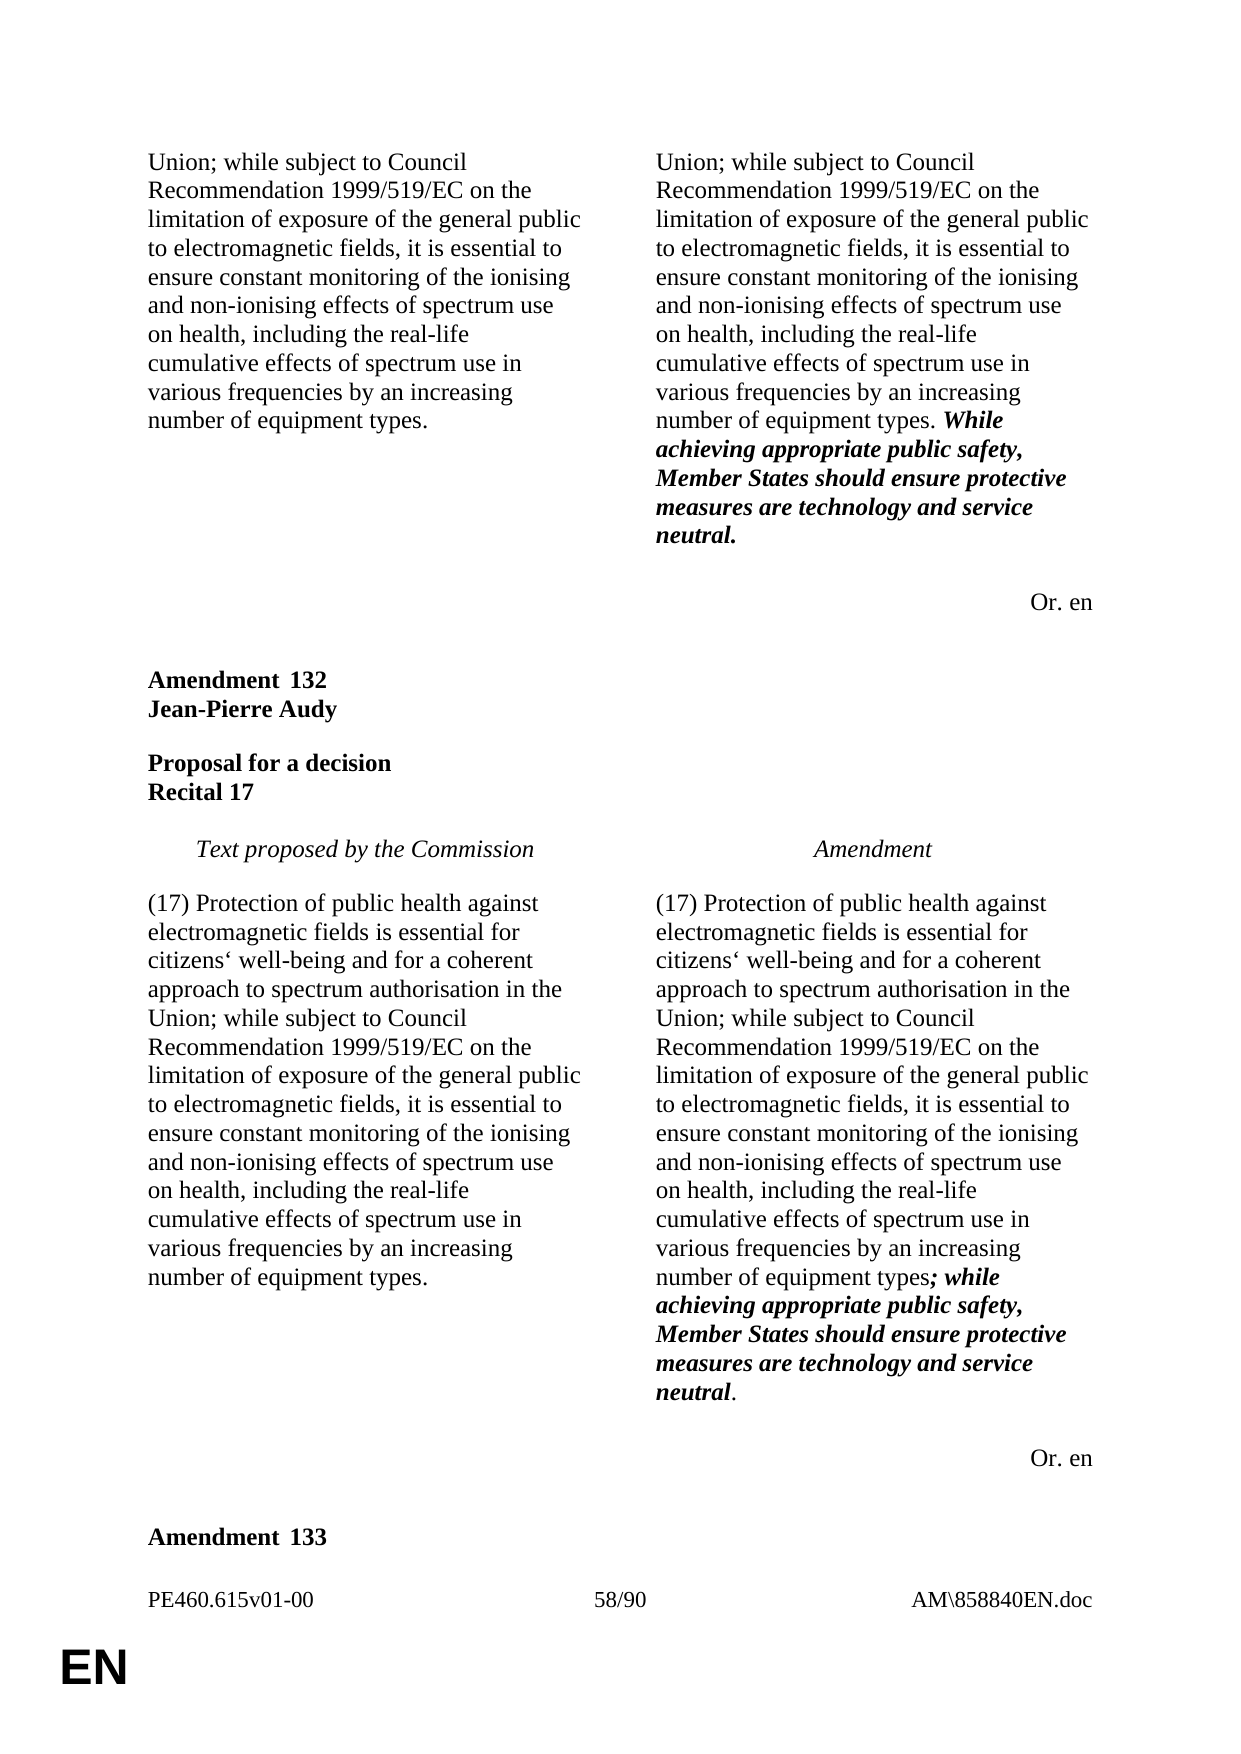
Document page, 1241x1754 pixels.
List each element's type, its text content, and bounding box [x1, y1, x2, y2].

table_cell Amendment [620, 834, 1128, 888]
text <DocAmend>Proposal for a decision</DocAmend> [148, 748, 1093, 777]
text <Amend>Amendment <NumAm>133</NumAm> [148, 1522, 1093, 1551]
table_cell (17) Protection of public health against electromagnetic fields is essential for citizens‘ well-being and for a coherent approach to spectrum authorisation in the Union; while subject to Council Recommendation 1999/519/EC on the limitation of exposure of the general public to electromagnetic fields, it is essential to ensure constant monitoring of the ionising and non-ionising effects of spectrum use on health, including the real-life cumulative effects of spectrum use in various frequencies by an increasing number of equipment types. [112, 888, 620, 1418]
table_cell Text proposed by the Commission [112, 834, 620, 888]
text <Members>Jean-Pierre Audy</Members> [148, 694, 1093, 723]
table_cell Union; while subject to Council Recommendation 1999/519/EC on the limitation of exposure of the general public to electromagnetic fields, it is essential to ensure constant monitoring of the ionising and non-ionising effects of spectrum use on health, including the real-life cumulative effects of spectrum use in various frequencies by an increasing number of equipment types. While achieving appropriate public safety, Member States should ensure protective measures are technology and service neutral. [620, 147, 1128, 562]
text Or. <Original>{EN}en</Original> [148, 1443, 1093, 1472]
table_cell (17) Protection of public health against electromagnetic fields is essential for citizens‘ well-being and for a coherent approach to spectrum authorisation in the Union; while subject to Council Recommendation 1999/519/EC on the limitation of exposure of the general public to electromagnetic fields, it is essential to ensure constant monitoring of the ionising and non-ionising effects of spectrum use on health, including the real-life cumulative effects of spectrum use in various frequencies by an increasing number of equipment types; while achieving appropriate public safety, Member States should ensure protective measures are technology and service neutral. [620, 888, 1128, 1418]
text <Article>Recital 17 </Article> [148, 777, 1093, 806]
table_header [112, 806, 1128, 834]
table_cell Union; while subject to Council Recommendation 1999/519/EC on the limitation of exposure of the general public to electromagnetic fields, it is essential to ensure constant monitoring of the ionising and non-ionising effects of spectrum use on health, including the real-life cumulative effects of spectrum use in various frequencies by an increasing number of equipment types. [112, 147, 620, 562]
text <Amend>Amendment <NumAm>132</NumAm> [148, 666, 1093, 694]
text Or. <Original>{EN}en</Original> [148, 587, 1093, 616]
